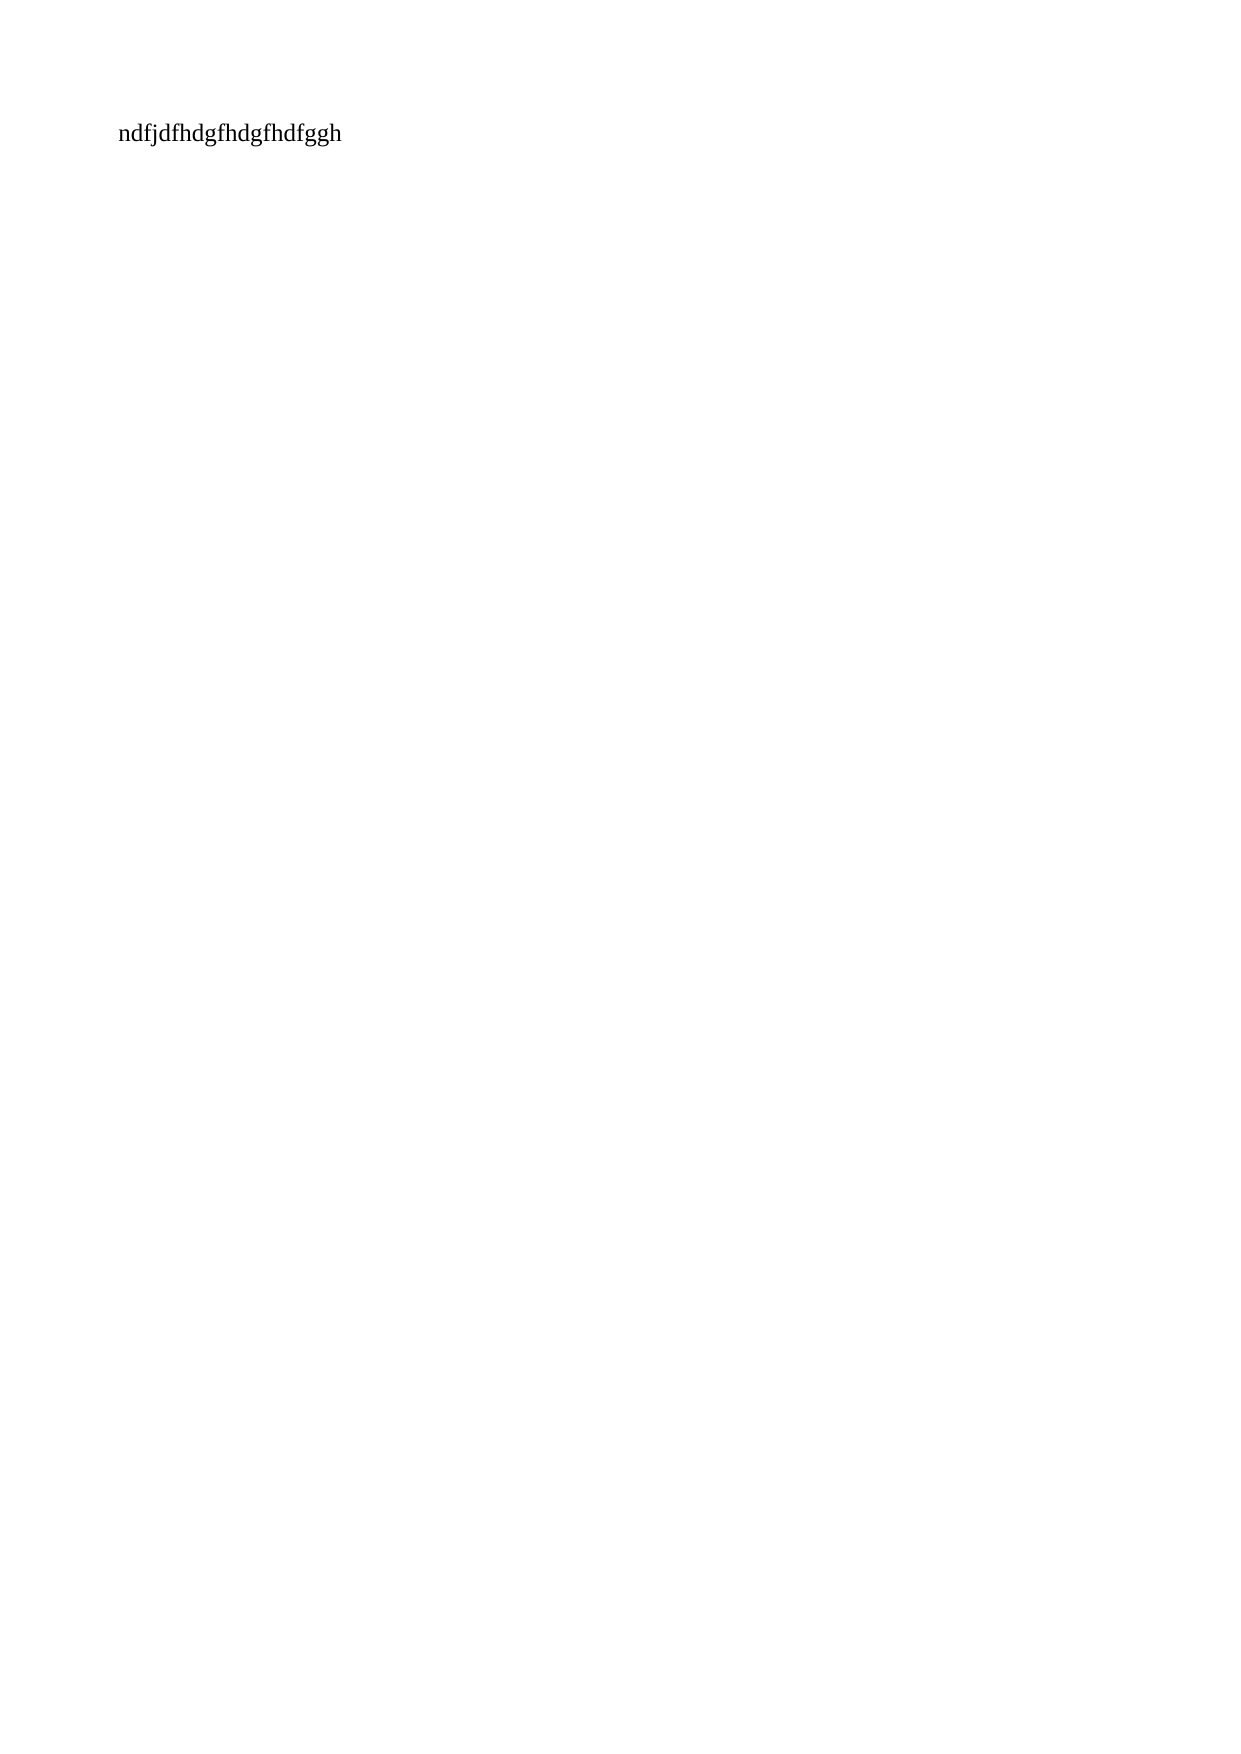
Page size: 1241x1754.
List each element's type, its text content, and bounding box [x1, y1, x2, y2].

text ndfjdfhdgfhdgfhdfggh [118, 118, 1122, 147]
